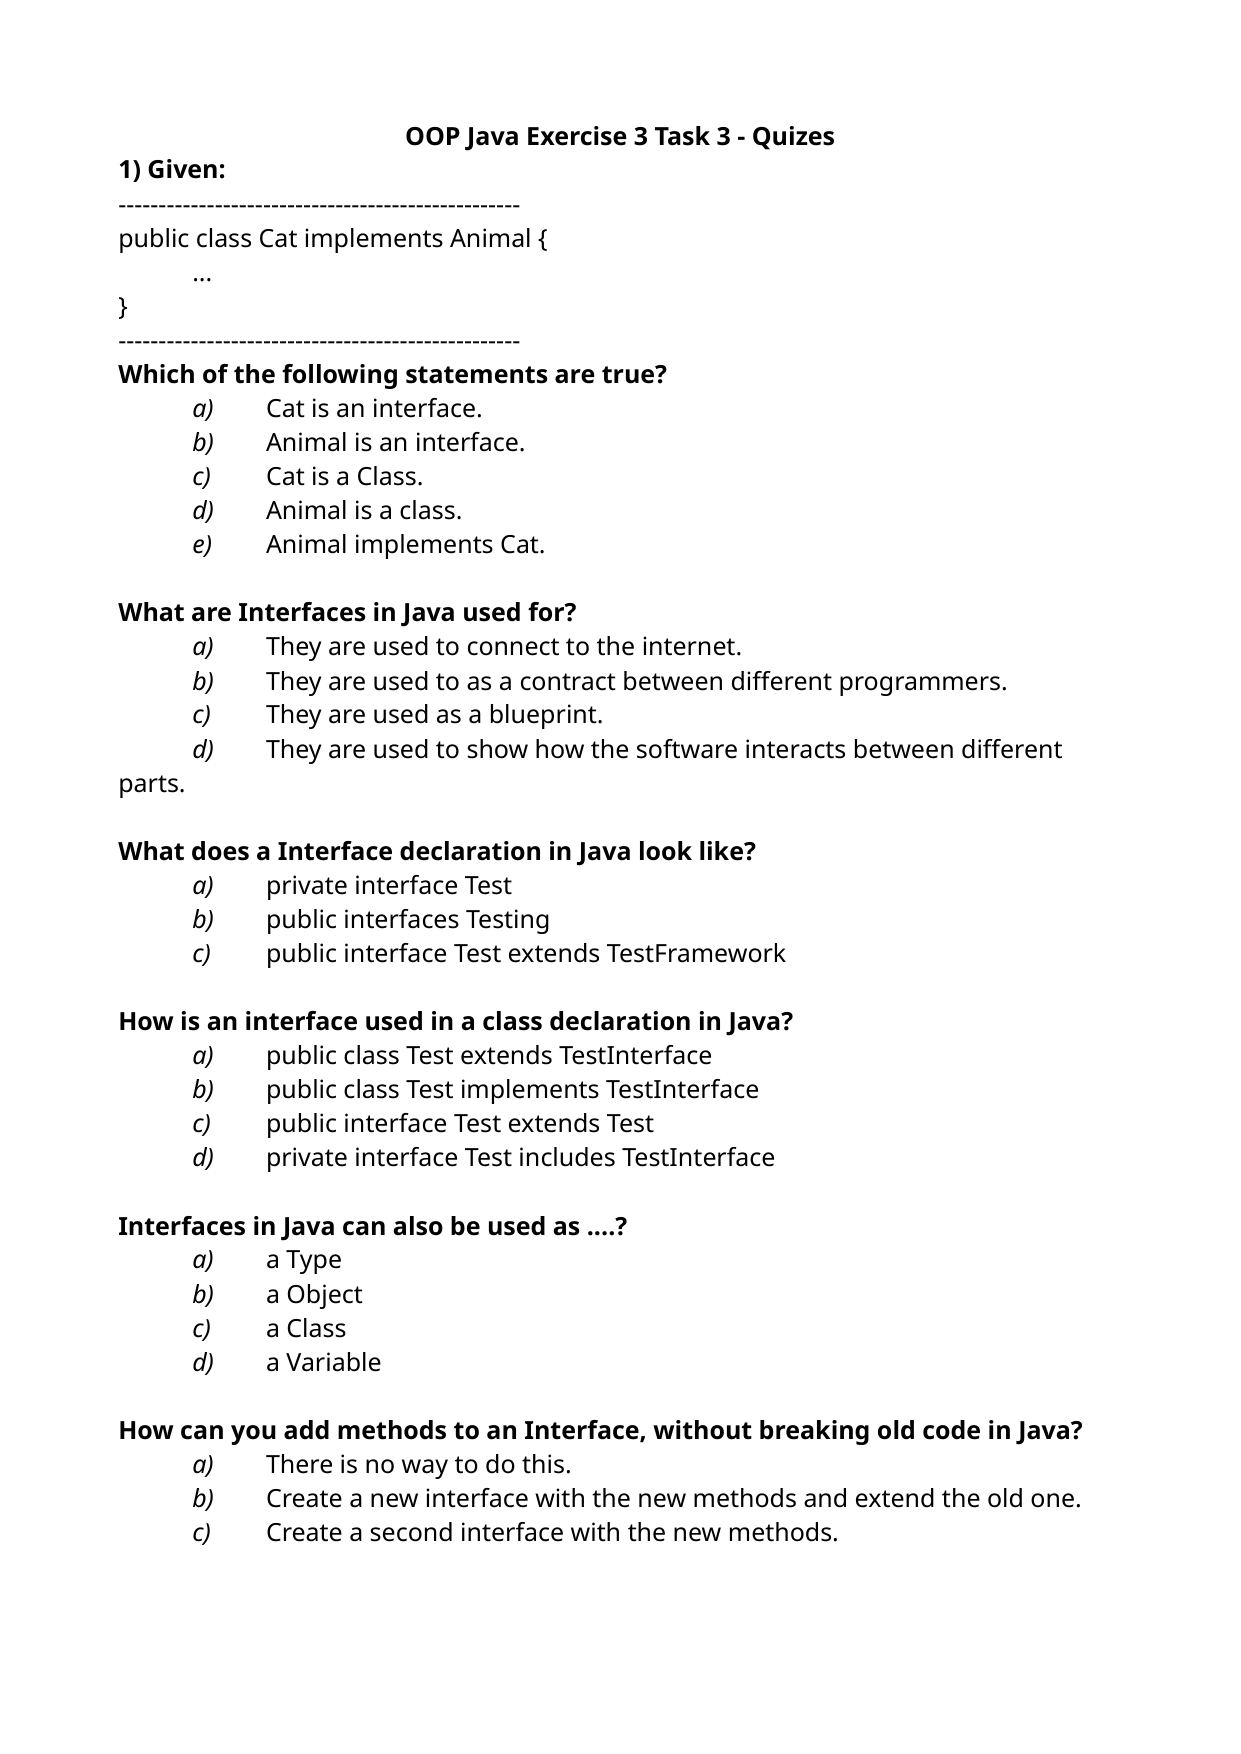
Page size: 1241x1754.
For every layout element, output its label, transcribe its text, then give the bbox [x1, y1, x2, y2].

text c) a Class [118, 1310, 1122, 1344]
text How is an interface used in a class declaration in Java? [118, 1004, 1122, 1038]
text 1) Given: [118, 152, 1122, 186]
text b) public interfaces Testing [118, 902, 1122, 936]
text b) Animal is an interface. [118, 425, 1122, 459]
text a) They are used to connect to the internet. [118, 629, 1122, 663]
text d) They are used to show how the software interacts between different parts. [118, 731, 1122, 799]
text } [118, 288, 1122, 322]
text d) a Variable [118, 1344, 1122, 1378]
text a) a Type [118, 1242, 1122, 1276]
text OOP Java Exercise 3 Task 3 - Quizes [118, 118, 1122, 152]
text a) public class Test extends TestInterface [118, 1038, 1122, 1072]
text d) private interface Test includes TestInterface [118, 1140, 1122, 1174]
text ... [118, 254, 1122, 288]
text c) public interface Test extends Test [118, 1106, 1122, 1140]
text What does a Interface declaration in Java look like? [118, 833, 1122, 867]
text c) Create a second interface with the new methods. [118, 1515, 1122, 1549]
text e) Animal implements Cat. [118, 527, 1122, 561]
text Interfaces in Java can also be used as ....? [118, 1208, 1122, 1242]
text b) Create a new interface with the new methods and extend the old one. [118, 1481, 1122, 1515]
text b) They are used to as a contract between different programmers. [118, 663, 1122, 697]
text b) public class Test implements TestInterface [118, 1072, 1122, 1106]
text What are Interfaces in Java used for? [118, 595, 1122, 629]
text public class Cat implements Animal { [118, 220, 1122, 254]
text -------------------------------------------------- [118, 322, 1122, 357]
text a) Cat is an interface. [118, 391, 1122, 425]
text a) private interface Test [118, 867, 1122, 902]
text b) a Object [118, 1276, 1122, 1310]
text c) Cat is a Class. [118, 459, 1122, 493]
text Which of the following statements are true? [118, 357, 1122, 391]
text c) They are used as a blueprint. [118, 697, 1122, 731]
text c) public interface Test extends TestFramework [118, 936, 1122, 970]
text d) Animal is a class. [118, 493, 1122, 527]
text How can you add methods to an Interface, without breaking old code in Java? [118, 1412, 1122, 1447]
text -------------------------------------------------- [118, 186, 1122, 220]
text a) There is no way to do this. [118, 1447, 1122, 1481]
